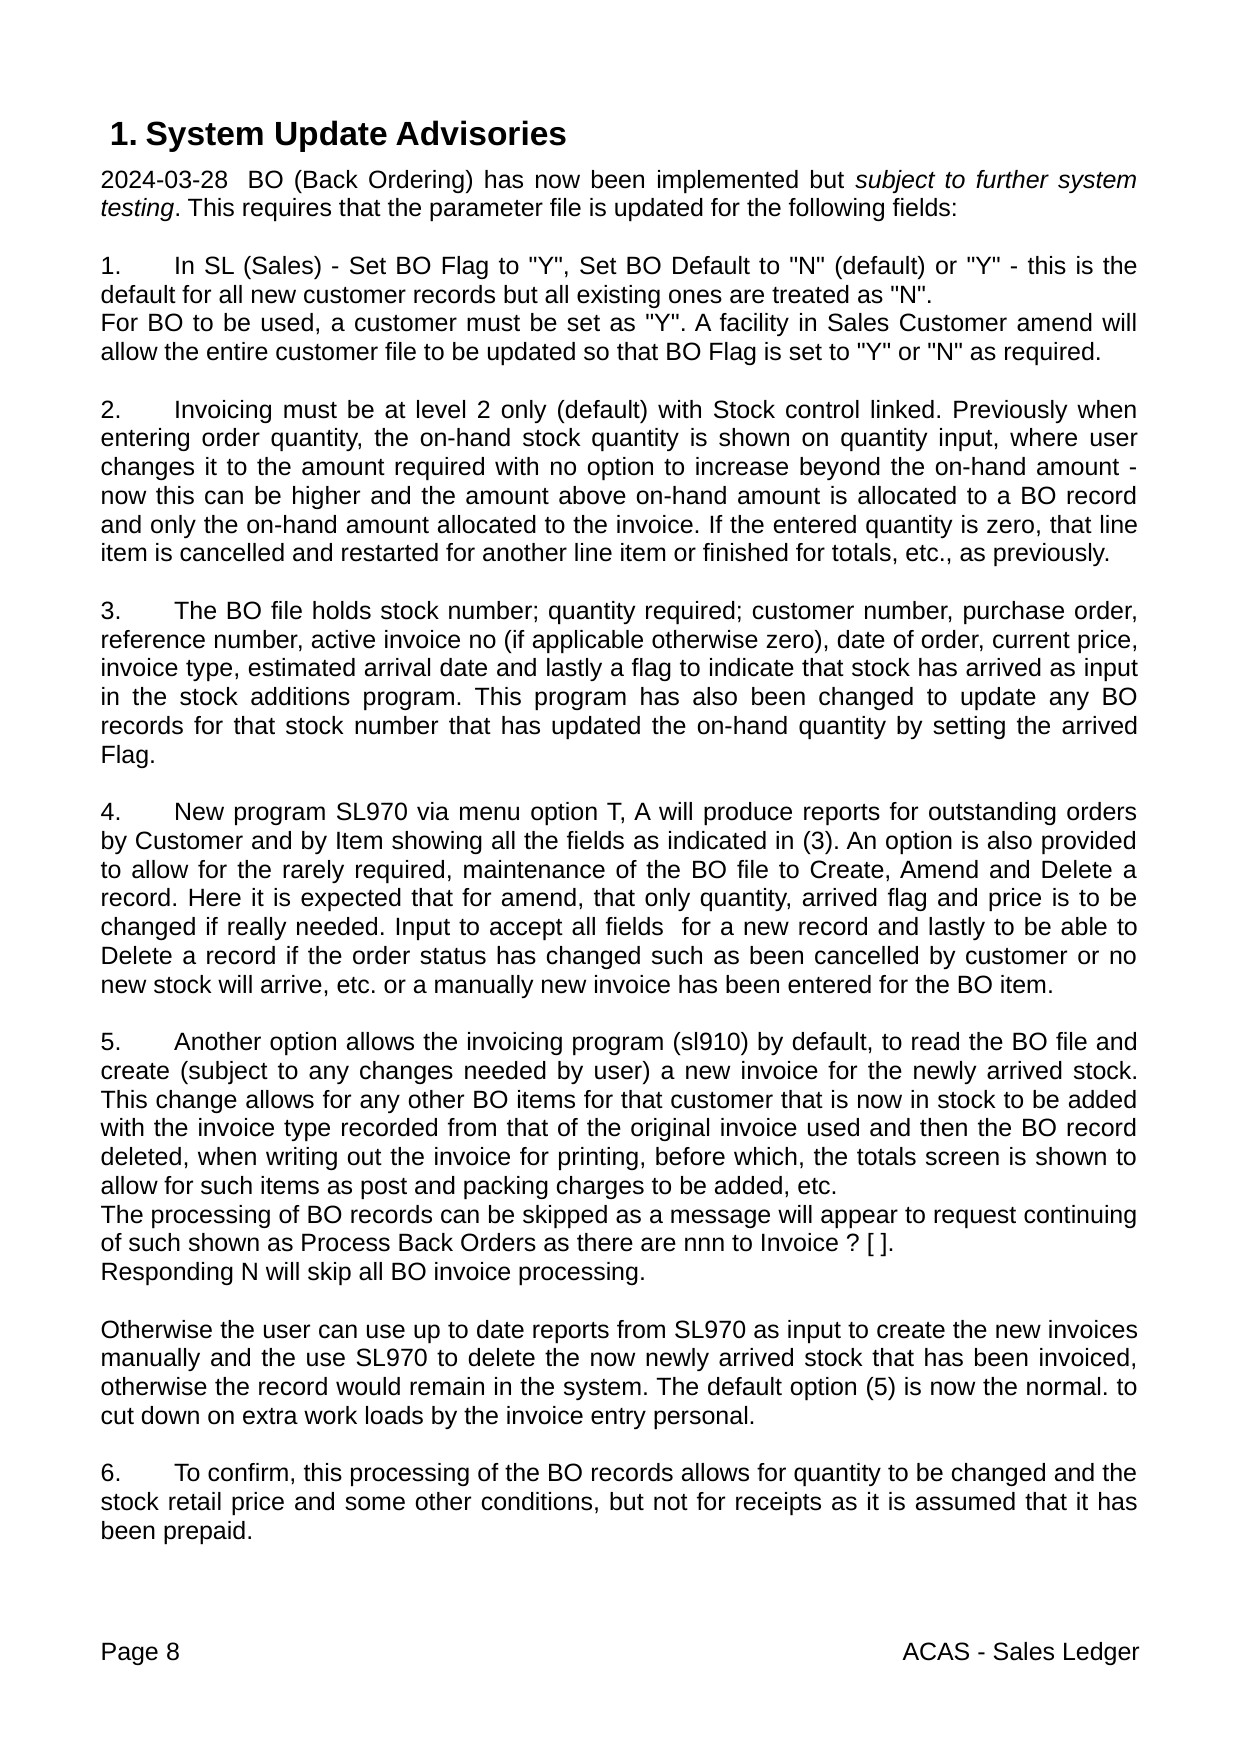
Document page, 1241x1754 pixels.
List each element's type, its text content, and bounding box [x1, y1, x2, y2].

text 4. New program SL970 via menu option T, A will produce reports for outstanding orders by Customer and by Item showing all the fields as indicated in (3). An option is also provided to allow for the rarely required, maintenance of the BO file to Create, Amend and Delete a record. Here it is expected that for amend, that only quantity, arrived flag and price is to be changed if really needed. Input to accept all fields for a new record and lastly to be able to Delete a record if the order status has changed such as been cancelled by customer or no new stock will arrive, etc. or a manually new invoice has been entered for the BO item. [100, 797, 1140, 998]
text For BO to be used, a customer must be set as "Y". A facility in Sales Customer amend will allow the entire customer file to be updated so that BO Flag is set to "Y" or "N" as required. [100, 308, 1140, 366]
text 2024-03-28 BO (Back Ordering) has now been implemented but subject to further system testing. This requires that the parameter file is updated for the following fields: [100, 165, 1140, 222]
subtitle System Update Advisories [100, 113, 1140, 152]
text 3. The BO file holds stock number; quantity required; customer number, purchase order, reference number, active invoice no (if applicable otherwise zero), date of order, current price, invoice type, estimated arrival date and lastly a flag to indicate that stock has arrived as input in the stock additions program. This program has also been changed to update any BO records for that stock number that has updated the on-hand quantity by setting the arrived Flag. [100, 596, 1140, 768]
text The processing of BO records can be skipped as a message will appear to request continuing of such shown as Process Back Orders as there are nnn to Invoice ? [ ]. [100, 1200, 1140, 1257]
text Responding N will skip all BO invoice processing. [100, 1257, 1140, 1286]
text 2. Invoicing must be at level 2 only (default) with Stock control linked. Previously when entering order quantity, the on-hand stock quantity is shown on quantity input, where user changes it to the amount required with no option to increase beyond the on-hand amount - now this can be higher and the amount above on-hand amount is allocated to a BO record and only the on-hand amount allocated to the invoice. If the entered quantity is zero, that line item is cancelled and restarted for another line item or finished for totals, etc., as previously. [100, 395, 1140, 567]
text 1. In SL (Sales) - Set BO Flag to "Y", Set BO Default to "N" (default) or "Y" - this is the default for all new customer records but all existing ones are treated as "N". [100, 251, 1140, 308]
text 5. Another option allows the invoicing program (sl910) by default, to read the BO file and create (subject to any changes needed by user) a new invoice for the newly arrived stock. This change allows for any other BO items for that customer that is now in stock to be added with the invoice type recorded from that of the original invoice used and then the BO record deleted, when writing out the invoice for printing, before which, the totals screen is shown to allow for such items as post and packing charges to be added, etc. [100, 1027, 1140, 1200]
text 6. To confirm, this processing of the BO records allows for quantity to be changed and the stock retail price and some other conditions, but not for receipts as it is assumed that it has been prepaid. [100, 1458, 1140, 1545]
text Otherwise the user can use up to date reports from SL970 as input to create the new invoices manually and the use SL970 to delete the now newly arrived stock that has been invoiced, otherwise the record would remain in the system. The default option (5) is now the normal. to cut down on extra work loads by the invoice entry personal. [100, 1315, 1140, 1430]
